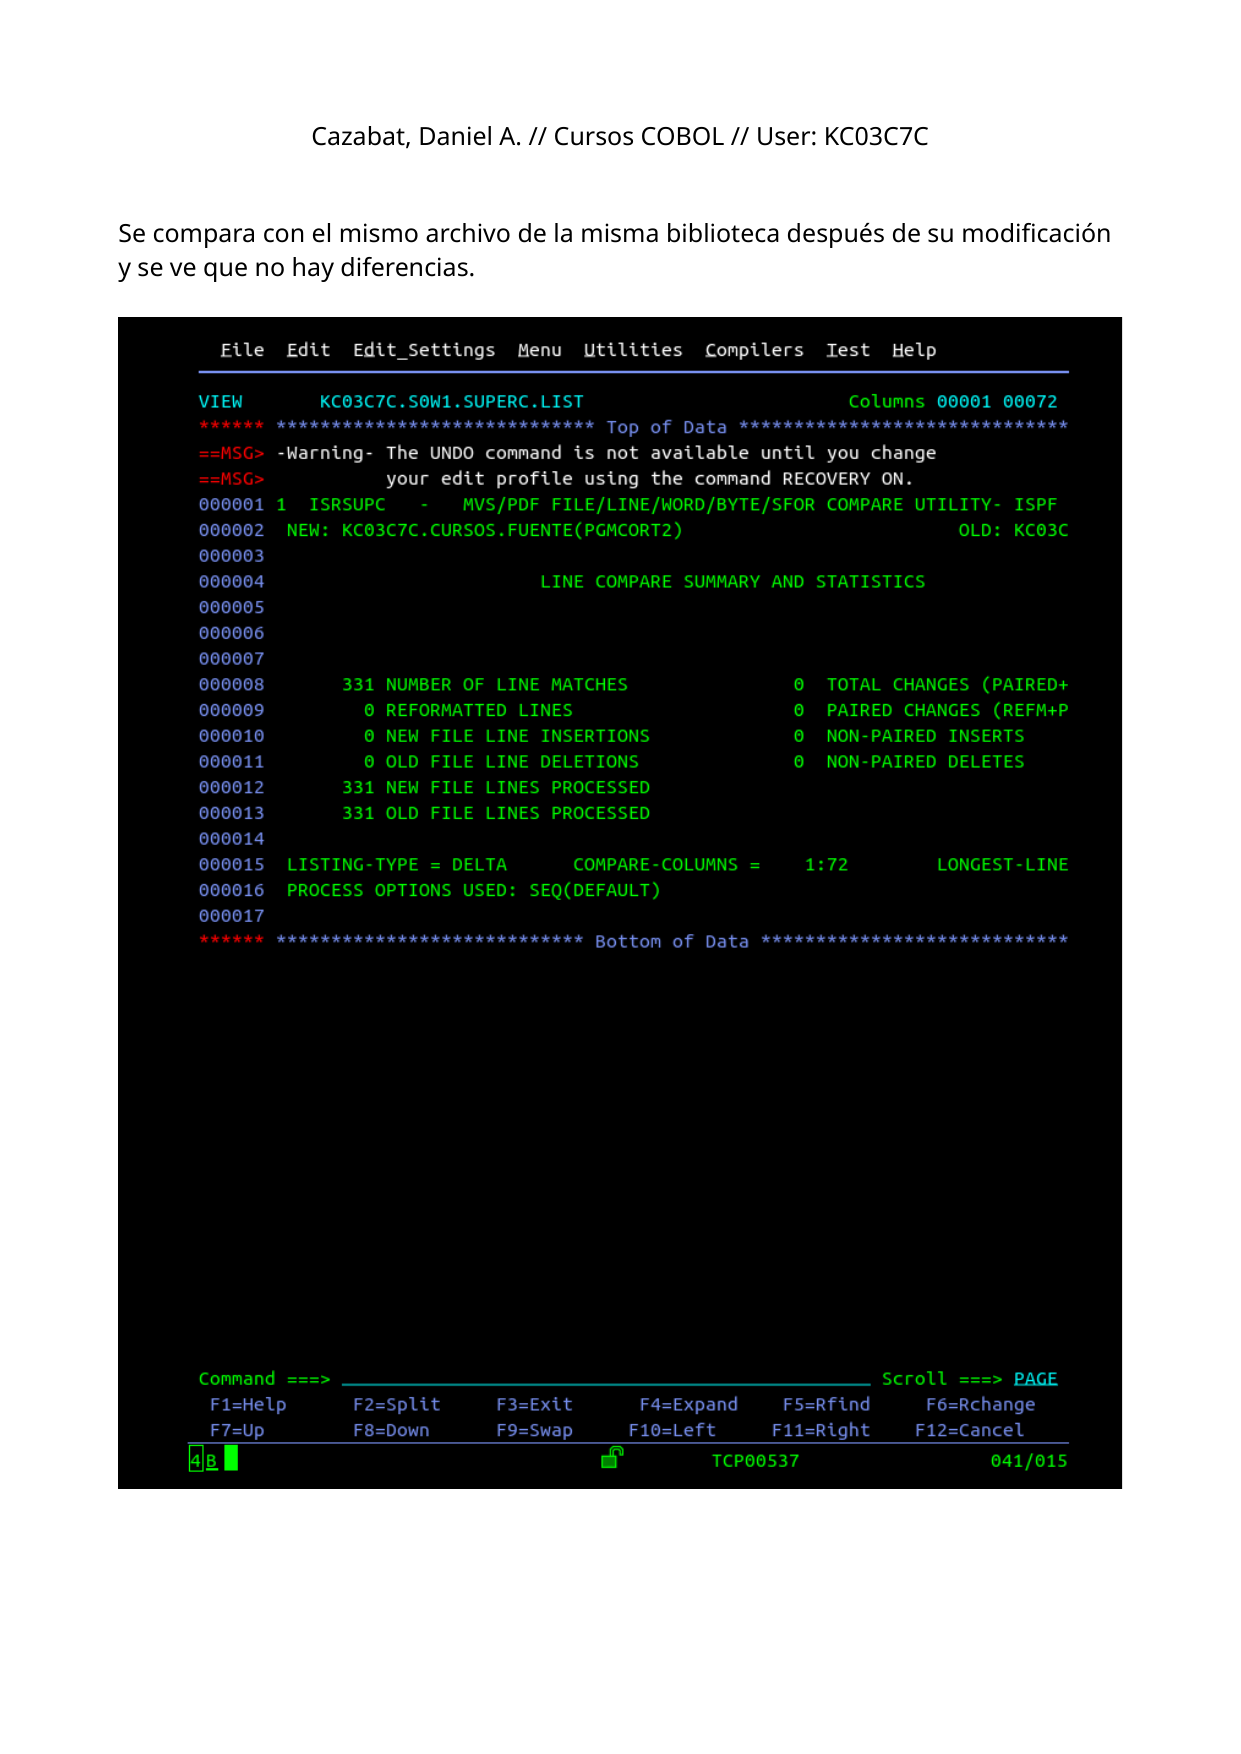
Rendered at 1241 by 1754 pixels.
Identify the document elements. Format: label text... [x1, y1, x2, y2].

text Se compara con el mismo archivo de la misma biblioteca después de su modificación y se ve que no hay diferencias. [118, 216, 1122, 284]
picture [118, 317, 1123, 1489]
